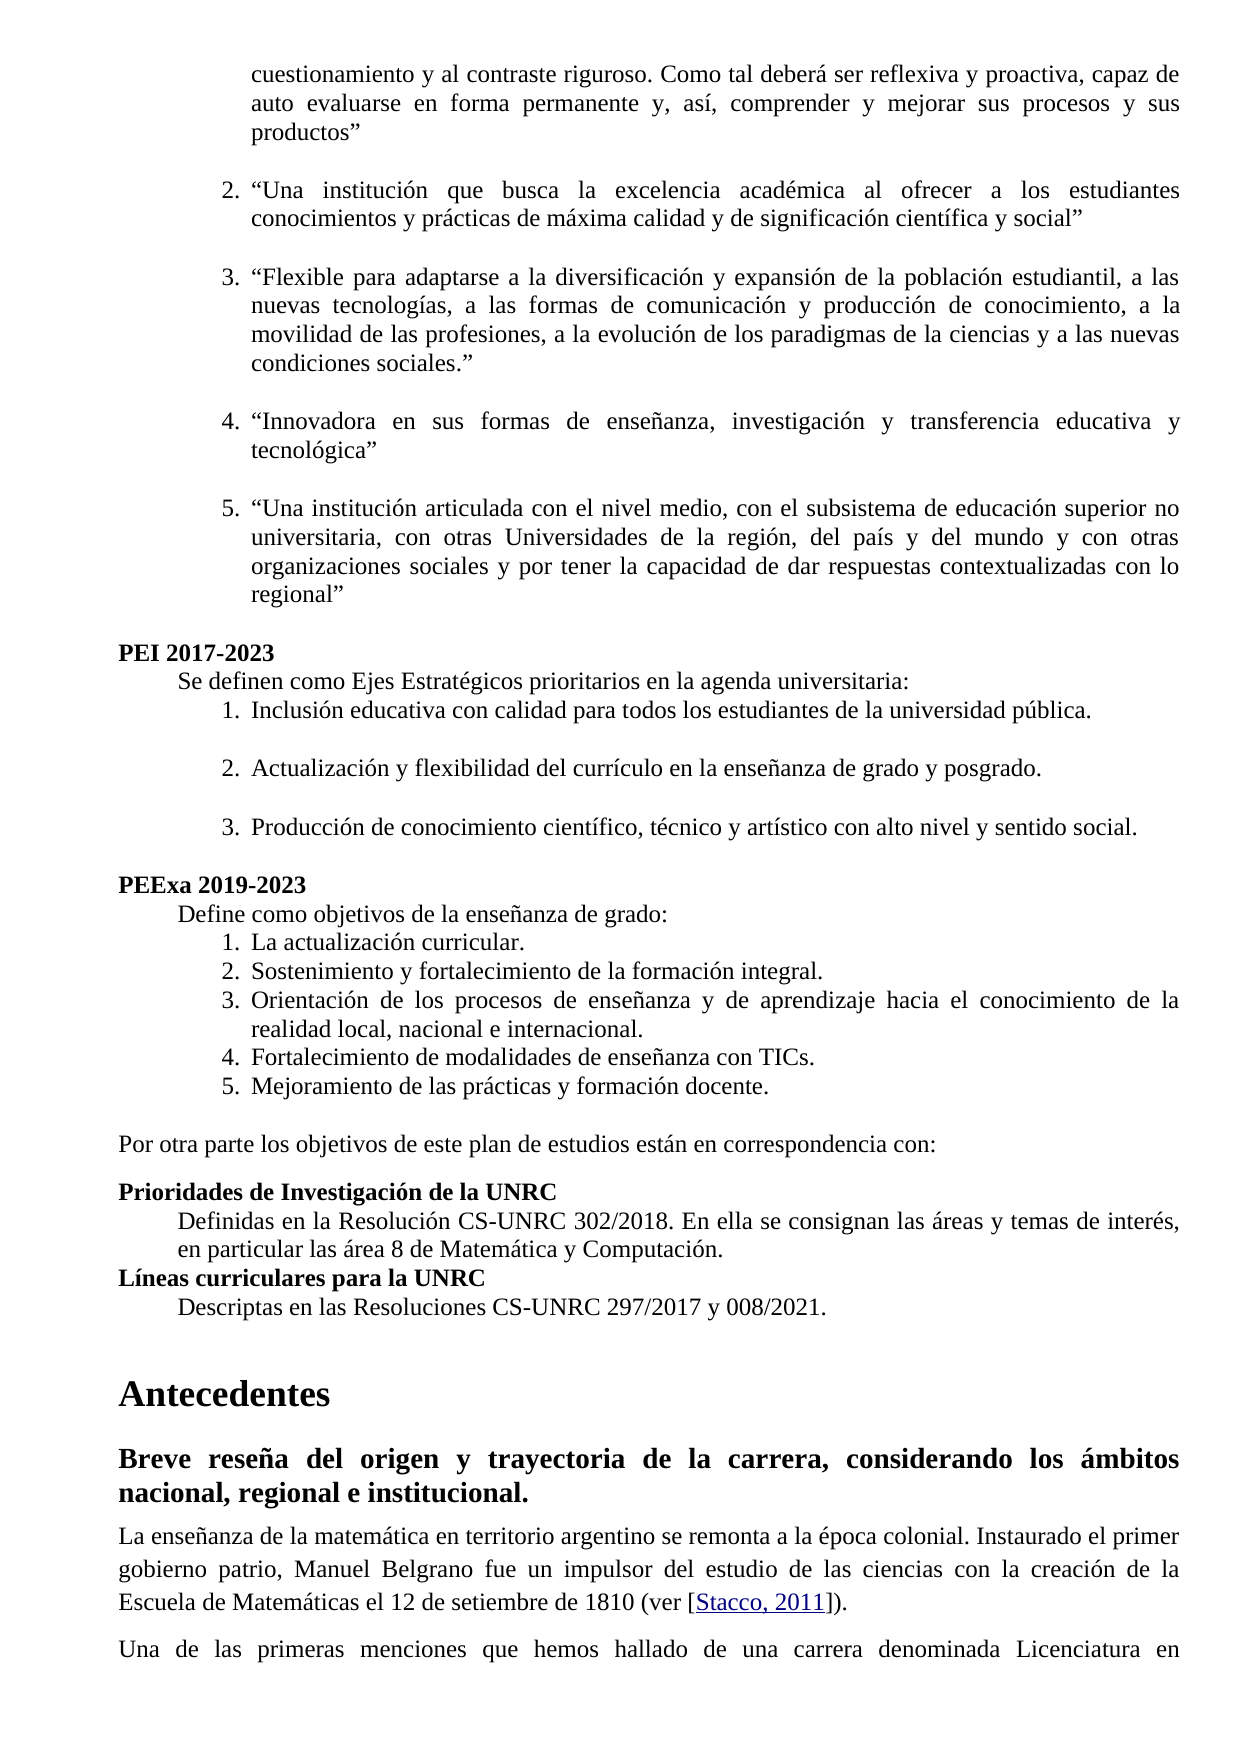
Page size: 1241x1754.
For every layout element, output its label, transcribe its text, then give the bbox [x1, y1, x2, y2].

list Mejoramiento de las prácticas y formación docente. [221, 1071, 1181, 1100]
list cuestionamiento y al contraste riguroso. Como tal deberá ser reflexiva y proactiva, capaz de auto evaluarse en forma permanente y, así, comprender y mejorar sus procesos y sus productos” [221, 59, 1181, 145]
subtitle Prioridades de Investigación de la UNRC [118, 1177, 1181, 1206]
list Inclusión educativa con calidad para todos los estudiantes de la universidad pública. [221, 695, 1181, 724]
subtitle Líneas curriculares para la UNRC [118, 1263, 1181, 1292]
subtitle Antecedentes [118, 1371, 1181, 1414]
list Define como objetivos de la enseñanza de grado: [177, 899, 1181, 927]
text Por otra parte los objetivos de este plan de estudios están en correspondencia con: [118, 1129, 1181, 1158]
list Actualización y flexibilidad del currículo en la enseñanza de grado y posgrado. [221, 753, 1181, 782]
list Producción de conocimiento científico, técnico y artístico con alto nivel y sentido social. [221, 812, 1181, 840]
list Definidas en la Resolución CS-UNRC 302/2018. En ella se consignan las áreas y temas de interés, en particular las área 8 de Matemática y Computación. [177, 1206, 1181, 1263]
text La enseñanza de la matemática en territorio argentino se remonta a la época colonial. Instaurado el primer gobierno patrio, Manuel Belgrano fue un impulsor del estudio de las ciencias con la creación de la Escuela de Matemáticas el 12 de setiembre de 1810 (ver [Stacco, 2011]). [118, 1521, 1181, 1616]
subtitle PEExa 2019-2023 [118, 870, 1181, 899]
text Una de las primeras menciones que hemos hallado de una carrera denominada Licenciatura en [118, 1634, 1181, 1663]
list “Una institución articulada con el nivel medio, con el subsistema de educación superior no universitaria, con otras Universidades de la región, del país y del mundo y con otras organizaciones sociales y por tener la capacidad de dar respuestas contextualizadas con lo regional” [221, 493, 1181, 608]
list “Innovadora en sus formas de enseñanza, investigación y transferencia educativa y tecnológica” [221, 406, 1181, 464]
list “Una institución que busca la excelencia académica al ofrecer a los estudiantes conocimientos y prácticas de máxima calidad y de significación científica y social” [221, 175, 1181, 232]
list Orientación de los procesos de enseñanza y de aprendizaje hacia el conocimiento de la realidad local, nacional e internacional. [221, 985, 1181, 1042]
list Sostenimiento y fortalecimiento de la formación integral. [221, 956, 1181, 985]
list Descriptas en las Resoluciones CS-UNRC 297/2017 y 008/2021. [177, 1292, 1181, 1321]
subtitle PEI 2017-2023 [118, 638, 1181, 666]
list “Flexible para adaptarse a la diversificación y expansión de la población estudiantil, a las nuevas tecnologías, a las formas de comunicación y producción de conocimiento, a la movilidad de las profesiones, a la evolución de los paradigmas de la ciencias y a las nuevas condiciones sociales.” [221, 262, 1181, 377]
list Fortalecimiento de modalidades de enseñanza con TICs. [221, 1042, 1181, 1071]
subtitle Breve reseña del origen y trayectoria de la carrera, considerando los ámbitos nacional, regional e institucional. [118, 1441, 1181, 1508]
list Se definen como Ejes Estratégicos prioritarios en la agenda universitaria: [177, 666, 1181, 695]
list La actualización curricular. [221, 927, 1181, 956]
